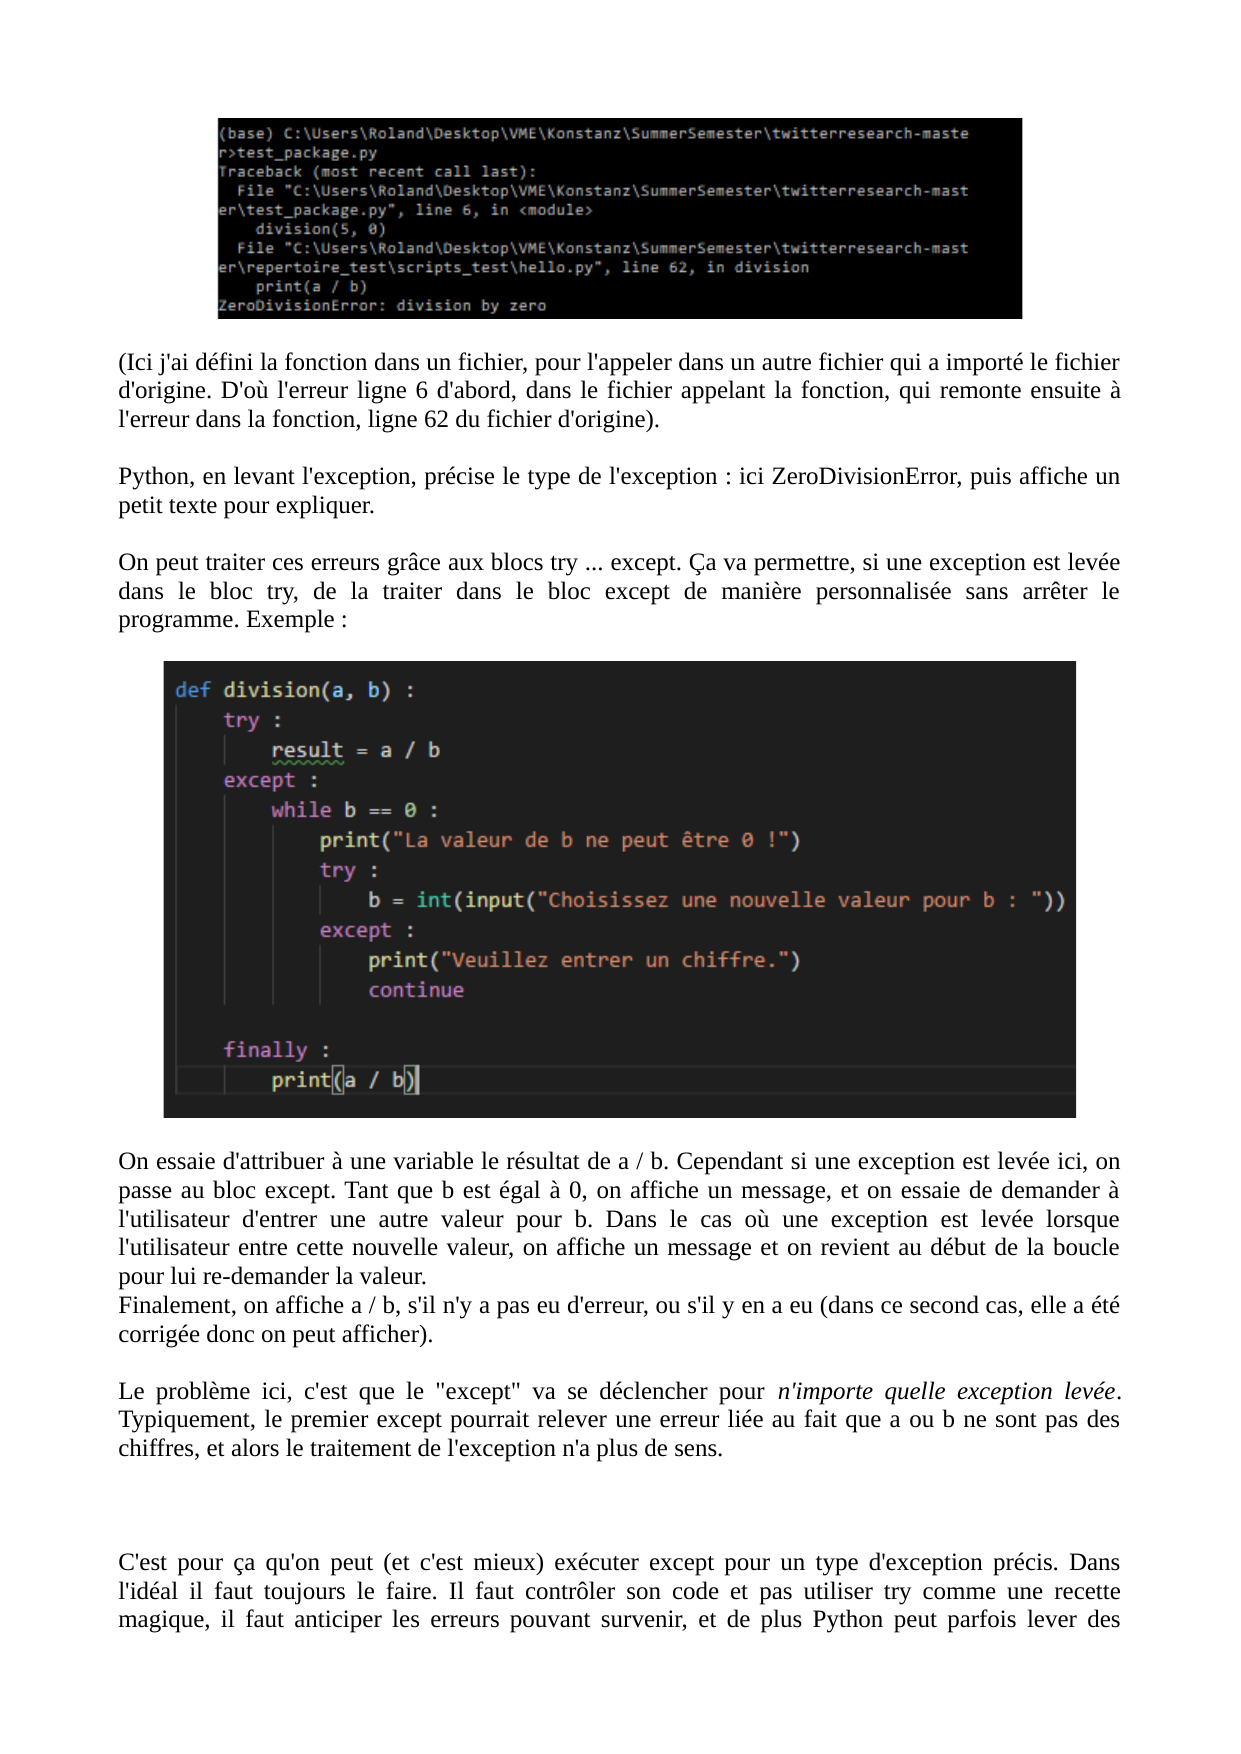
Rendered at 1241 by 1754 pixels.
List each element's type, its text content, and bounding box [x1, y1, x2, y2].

text (Ici j'ai défini la fonction dans un fichier, pour l'appeler dans un autre fichier qui a importé le fichier d'origine. D'où l'erreur ligne 6 d'abord, dans le fichier appelant la fonction, qui remonte ensuite à l'erreur dans la fonction, ligne 62 du fichier d'origine). [118, 347, 1122, 433]
text Finalement, on affiche a / b, s'il n'y a pas eu d'erreur, ou s'il y en a eu (dans ce second cas, elle a été corrigée donc on peut afficher). [118, 1290, 1122, 1347]
text On peut traiter ces erreurs grâce aux blocs try ... except. Ça va permettre, si une exception est levée dans le bloc try, de la traiter dans le bloc except de manière personnalisée sans arrêter le programme. Exemple : [118, 547, 1122, 633]
text On essaie d'attribuer à une variable le résultat de a / b. Cependant si une exception est levée ici, on passe au bloc except. Tant que b est égal à 0, on affiche un message, et on essaie de demander à l'utilisateur d'entrer une autre valeur pour b. Dans le cas où une exception est levée lorsque l'utilisateur entre cette nouvelle valeur, on affiche un message et on revient au début de la boucle pour lui re-demander la valeur. [118, 1146, 1122, 1290]
text Le problème ici, c'est que le "except" va se déclencher pour n'importe quelle exception levée. Typiquement, le premier except pourrait relever une erreur liée au fait que a ou b ne sont pas des chiffres, et alors le traitement de l'exception n'a plus de sens. [118, 1376, 1122, 1462]
text Python, en levant l'exception, précise le type de l'exception : ici ZeroDivisionError, puis affiche un petit texte pour expliquer. [118, 461, 1122, 519]
text C'est pour ça qu'on peut (et c'est mieux) exécuter except pour un type d'exception précis. Dans l'idéal il faut toujours le faire. Il faut contrôler son code et pas utiliser try comme une recette magique, il faut anticiper les erreurs pouvant survenir, et de plus Python peut parfois lever des [118, 1547, 1122, 1633]
